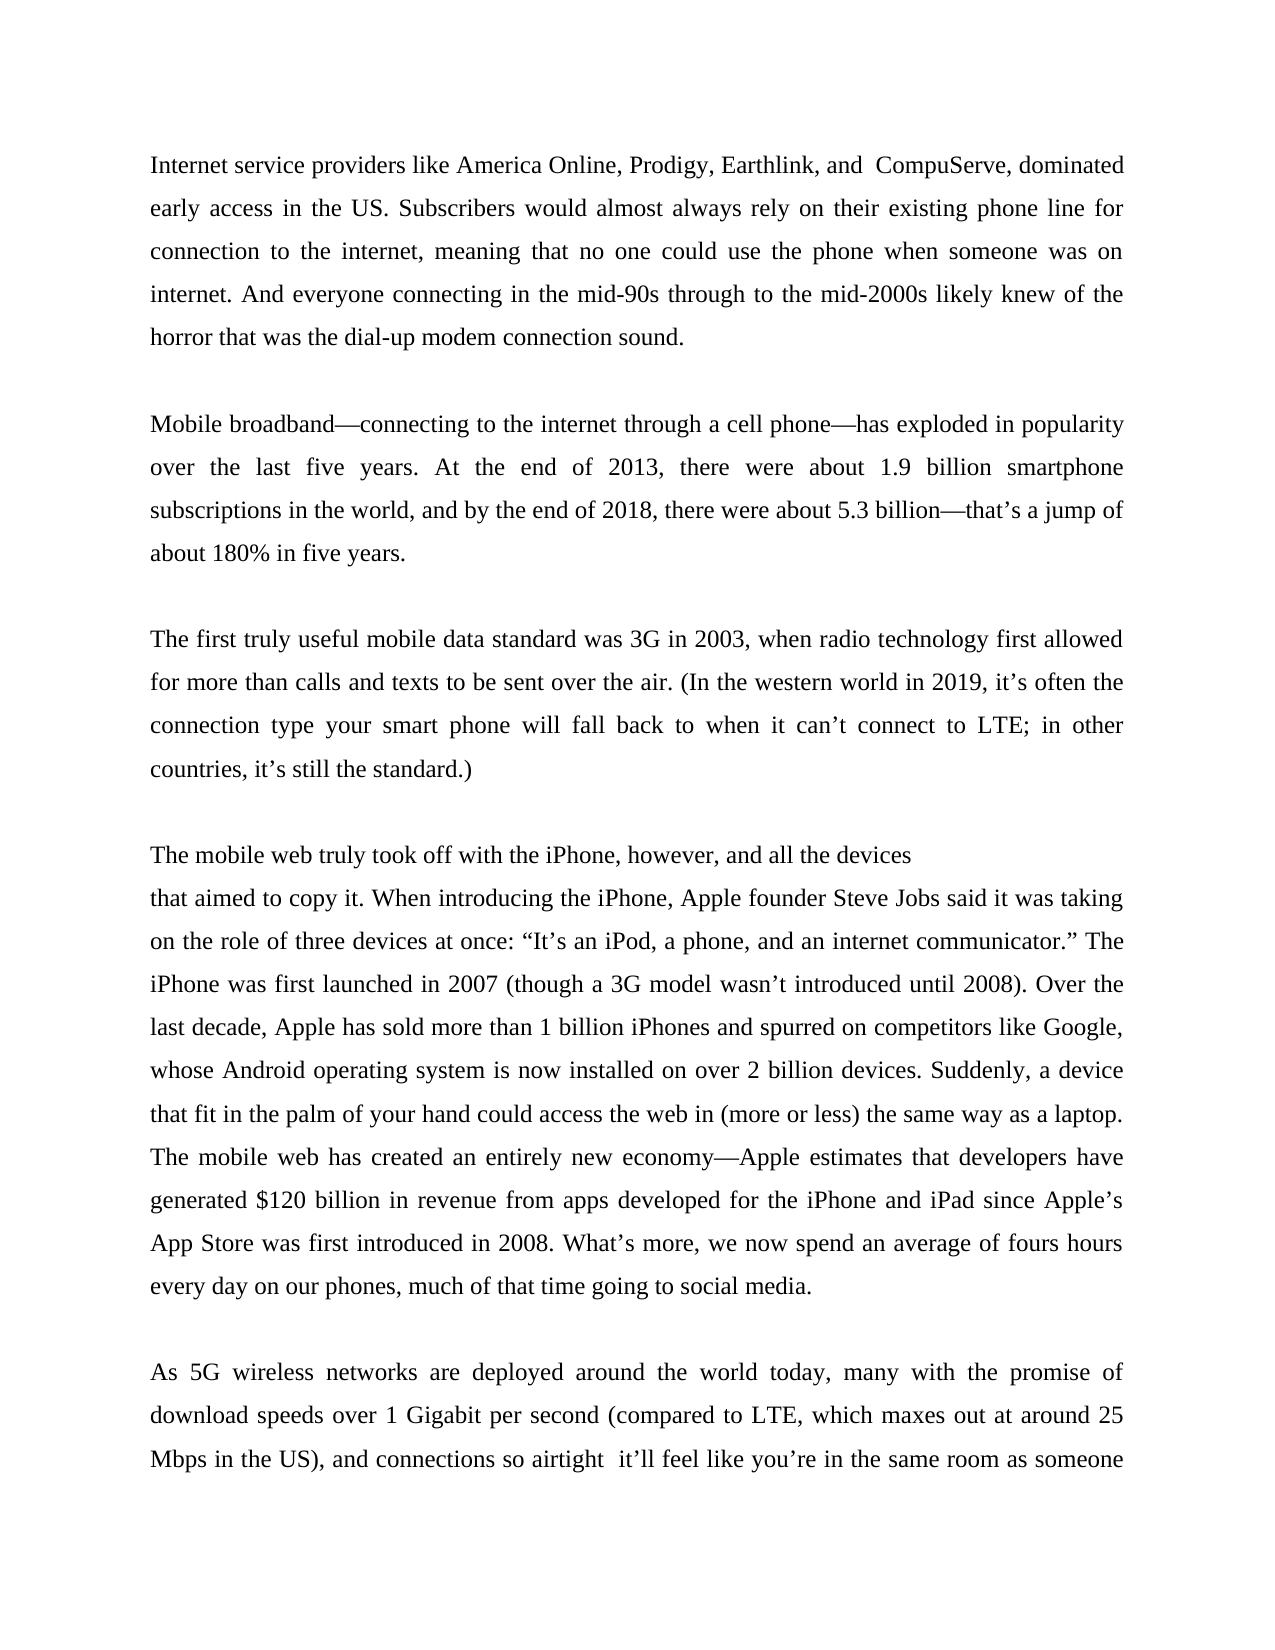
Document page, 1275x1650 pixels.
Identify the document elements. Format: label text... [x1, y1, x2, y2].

text Internet service providers like America Online, Prodigy, Earthlink, and CompuServe, dominated early access in the US. Subscribers would almost always rely on their existing phone line for connection to the internet, meaning that no one could use the phone when someone was on internet. And everyone connecting in the mid-90s through to the mid-2000s likely knew of the horror that was the dial-up modem connection sound. [150, 150, 1125, 351]
text Mobile broadband—connecting to the internet through a cell phone—has exploded in popularity over the last five years. At the end of 2013, there were about 1.9 billion smartphone subscriptions in the world, and by the end of 2018, there were about 5.3 billion—that’s a jump of about 180% in five years. [150, 409, 1125, 567]
text that aimed to copy it. When introducing the iPhone, Apple founder Steve Jobs said it was taking on the role of three devices at once: “It’s an iPod, a phone, and an internet communicator.” The iPhone was first launched in 2007 (though a 3G model wasn’t introduced until 2008). Over the last decade, Apple has sold more than 1 billion iPhones and spurred on competitors like Google, whose Android operating system is now installed on over 2 billion devices. Suddenly, a device that fit in the palm of your hand could access the web in (more or less) the same way as a laptop. The mobile web has created an entirely new economy—Apple estimates that developers have generated $120 billion in revenue from apps developed for the iPhone and iPad since Apple’s App Store was first introduced in 2008. What’s more, we now spend an average of fours hours every day on our phones, much of that time going to social media. [150, 883, 1125, 1300]
text The first truly useful mobile data standard was 3G in 2003, when radio technology first allowed for more than calls and texts to be sent over the air. (In the western world in 2019, it’s often the connection type your smart phone will fall back to when it can’t connect to LTE; in other countries, it’s still the standard.) [150, 624, 1125, 782]
text The mobile web truly took off with the iPhone, however, and all the devices [150, 840, 1125, 869]
text As 5G wireless networks are deployed around the world today, many with the promise of download speeds over 1 Gigabit per second (compared to LTE, which maxes out at around 25 Mbps in the US), and connections so airtight it’ll feel like you’re in the same room as someone [150, 1357, 1125, 1472]
